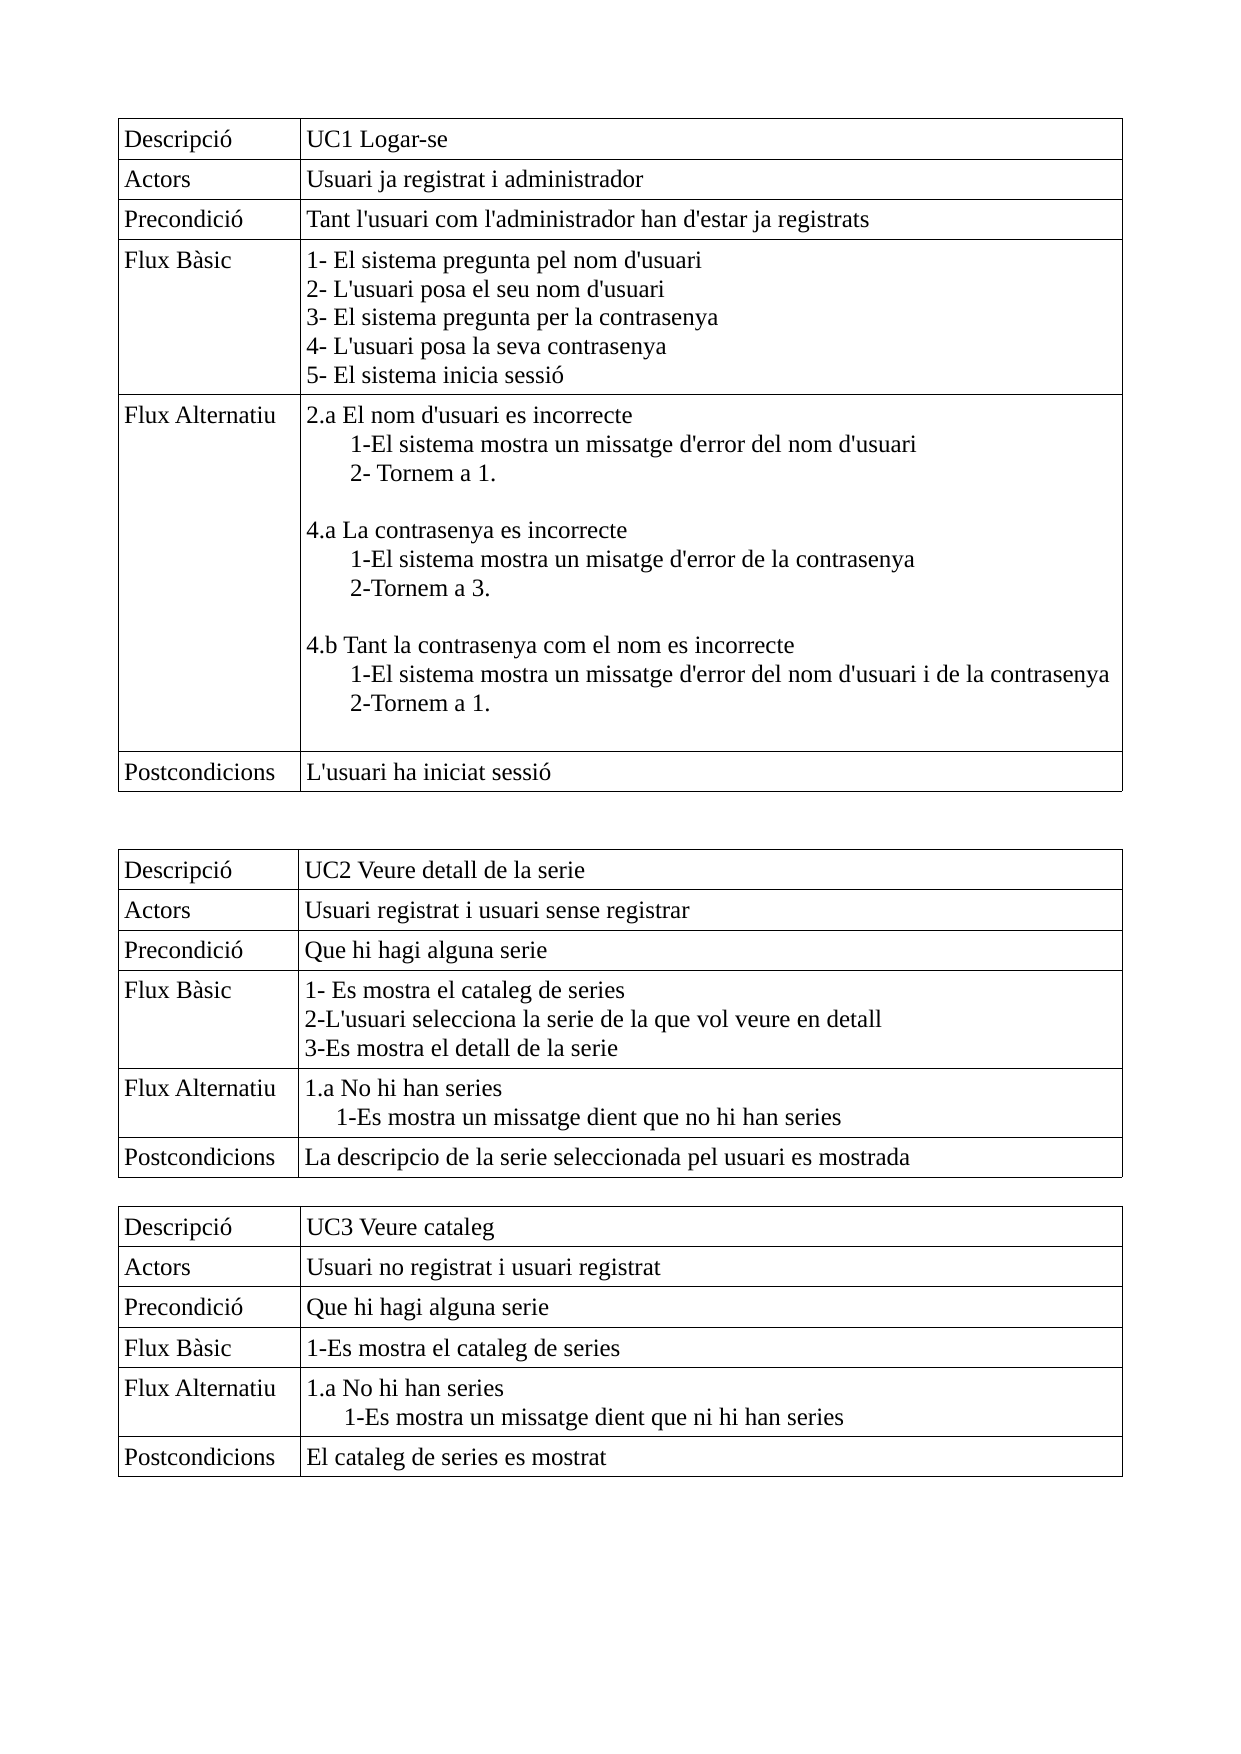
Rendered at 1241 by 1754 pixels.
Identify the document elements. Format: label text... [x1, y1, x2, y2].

table_cell 1.a No hi han series 1-Es mostra un missatge dient que no hi han series [299, 1069, 1122, 1137]
table_cell Flux Bàsic [119, 240, 300, 394]
table_header Descripció [119, 1207, 300, 1246]
table_cell 2.a El nom d'usuari es incorrecte 1-El sistema mostra un missatge d'error del nom d'usuari 2- Tornem a 1. 4.a La contrasenya es incorrecte 1-El sistema mostra un misatge d'error de la contrasenya 2-Tornem a 3. 4.b Tant la contrasenya com el nom es incorrecte 1-El sistema mostra un missatge d'error del nom d'usuari i de la contrasenya 2-Tornem a 1. [301, 395, 1122, 751]
table_header UC2 Veure detall de la serie [299, 850, 1122, 889]
table_cell Precondició [119, 1287, 300, 1327]
table_cell Flux Alternatiu [119, 1069, 298, 1137]
table_cell Actors [119, 1247, 300, 1286]
table_cell 1- Es mostra el cataleg de series 2-L'usuari selecciona la serie de la que vol veure en detall 3-Es mostra el detall de la serie [299, 971, 1122, 1068]
table_cell Actors [119, 160, 300, 199]
table_cell Flux Alternatiu [119, 395, 300, 751]
table_cell 1.a No hi han series 1-Es mostra un missatge dient que ni hi han series [301, 1368, 1122, 1436]
table_cell Que hi hagi alguna serie [301, 1287, 1122, 1327]
table_cell 1- El sistema pregunta pel nom d'usuari 2- L'usuari posa el seu nom d'usuari 3- El sistema pregunta per la contrasenya 4- L'usuari posa la seva contrasenya 5- El sistema inicia sessió [301, 240, 1122, 394]
table_cell El cataleg de series es mostrat [301, 1437, 1122, 1476]
table_cell Actors [119, 890, 298, 929]
table_cell La descripcio de la serie seleccionada pel usuari es mostrada [299, 1138, 1122, 1177]
table_cell Flux Bàsic [119, 971, 298, 1068]
table_cell 1-Es mostra el cataleg de series [301, 1328, 1122, 1367]
table_header UC3 Veure cataleg [301, 1207, 1122, 1246]
table_cell Postcondicions [119, 1138, 298, 1177]
table_cell Flux Bàsic [119, 1328, 300, 1367]
table_header Descripció [119, 850, 298, 889]
table_cell Postcondicions [119, 1437, 300, 1476]
table_cell Usuari ja registrat i administrador [301, 160, 1122, 199]
table_header Descripció [119, 119, 300, 158]
table_cell Que hi hagi alguna serie [299, 931, 1122, 970]
table_cell Usuari registrat i usuari sense registrar [299, 890, 1122, 929]
table_cell Flux Alternatiu [119, 1368, 300, 1436]
table_cell Precondició [119, 931, 298, 970]
table_cell Postcondicions [119, 752, 300, 791]
table_cell Usuari no registrat i usuari registrat [301, 1247, 1122, 1286]
table_header UC1 Logar-se [301, 119, 1122, 158]
table_cell Precondició [119, 200, 300, 239]
table_cell Tant l'usuari com l'administrador han d'estar ja registrats [301, 200, 1122, 239]
table_cell L'usuari ha iniciat sessió [301, 752, 1122, 791]
